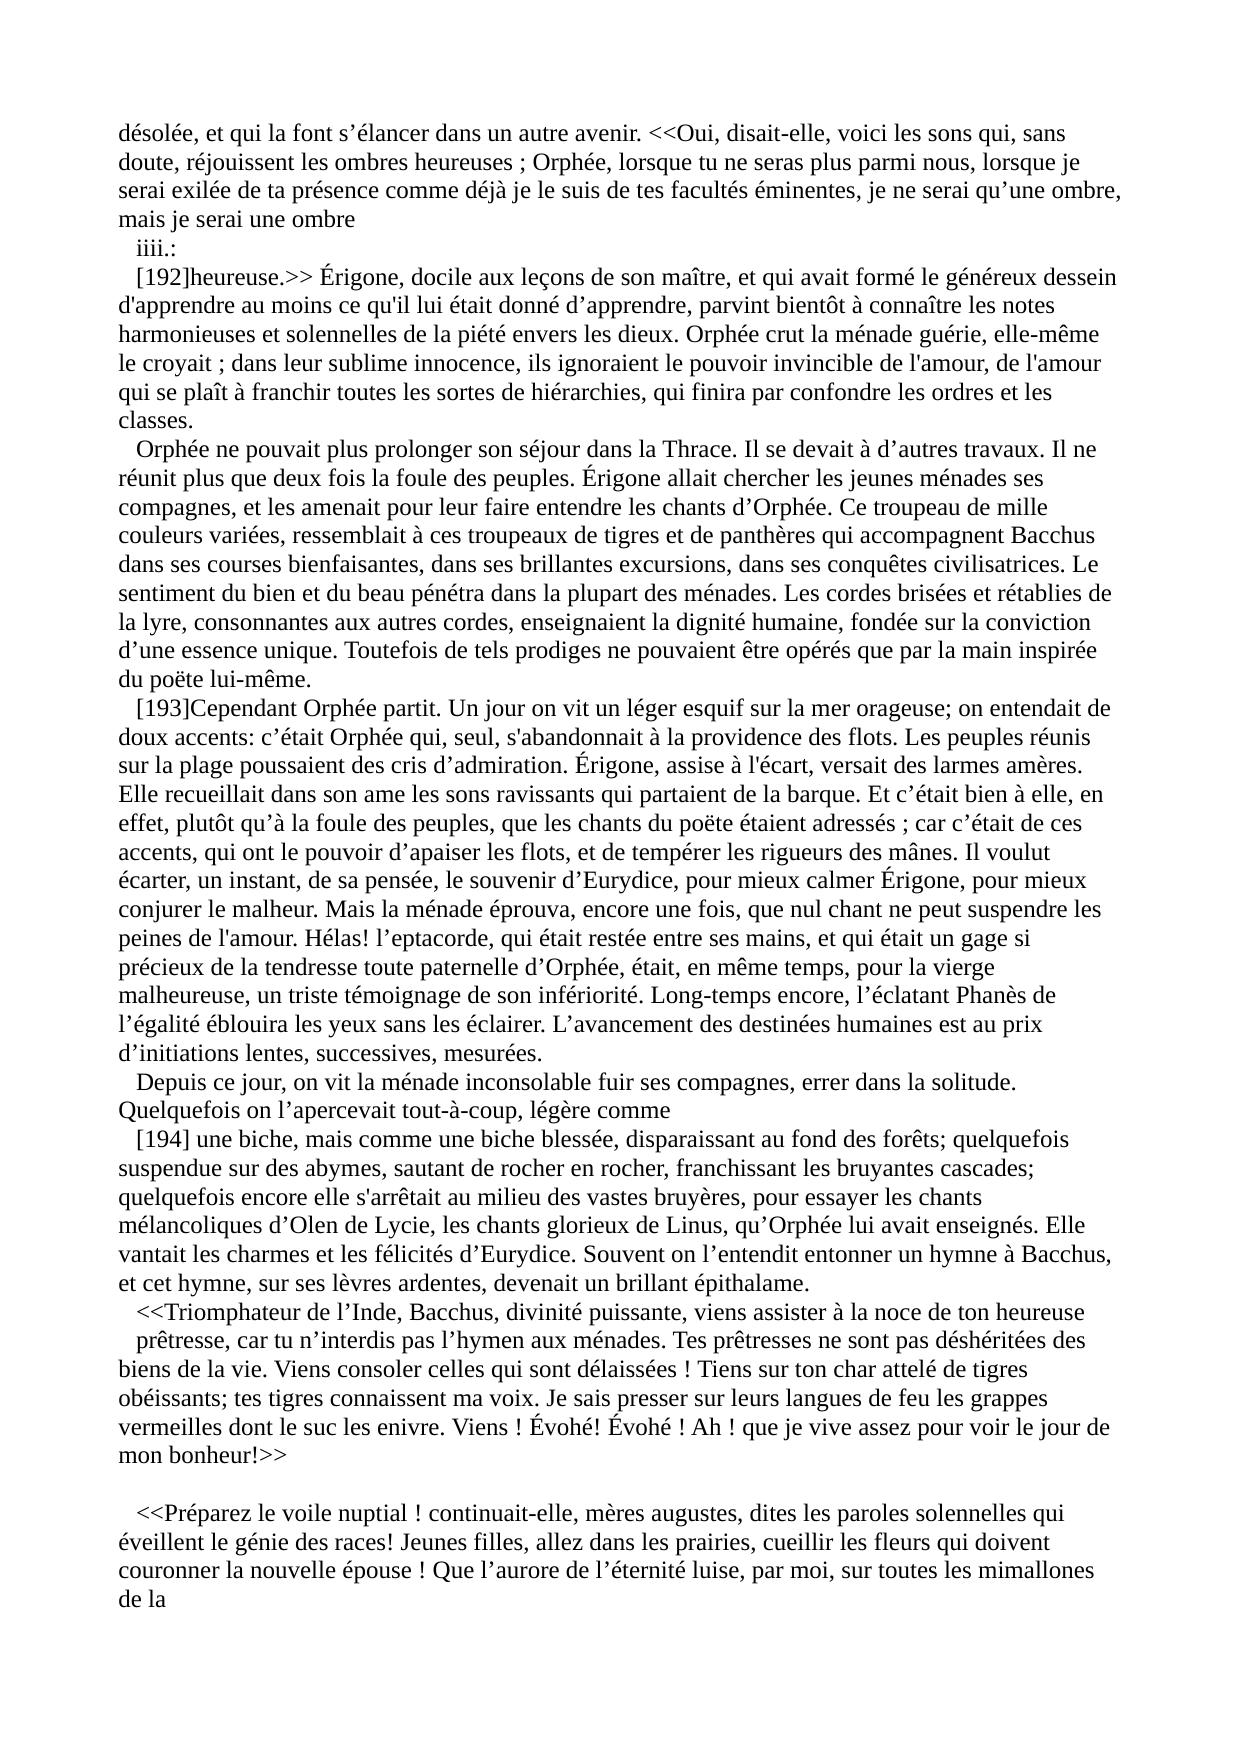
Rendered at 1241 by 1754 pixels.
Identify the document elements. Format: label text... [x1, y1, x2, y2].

text désolée, et qui la font s’élancer dans un autre avenir. <<Oui, disait-elle, voici les sons qui, sans doute, réjouissent les ombres heureuses ; Orphée, lorsque tu ne seras plus parmi nous, lorsque je serai exilée de ta présence comme déjà je le suis de tes facultés éminentes, je ne serai qu’une ombre, mais je serai une ombre [118, 118, 1122, 233]
text Depuis ce jour, on vit la ménade inconsolable fuir ses compagnes, errer dans la solitude. Quelquefois on l’apercevait tout-à-coup, légère comme [118, 1067, 1122, 1124]
text prêtresse, car tu n’interdis pas l’hymen aux ménades. Tes prêtresses ne sont pas déshéritées des biens de la vie. Viens consoler celles qui sont délaissées ! Tiens sur ton char attelé de tigres obéissants; tes tigres connaissent ma voix. Je sais presser sur leurs langues de feu les grappes vermeilles dont le suc les enivre. Viens ! Évohé! Évohé ! Ah ! que je vive assez pour voir le jour de mon bonheur!>> [118, 1326, 1122, 1469]
text <<Triomphateur de l’Inde, Bacchus, divinité puissante, viens assister à la noce de ton heureuse [118, 1297, 1122, 1326]
text <<Préparez le voile nuptial ! continuait-elle, mères augustes, dites les paroles solennelles qui éveillent le génie des races! Jeunes filles, allez dans les prairies, cueillir les fleurs qui doivent couronner la nouvelle épouse ! Que l’aurore de l’éternité luise, par moi, sur toutes les mimallones de la [118, 1498, 1122, 1613]
text [192]heureuse.>> Érigone, docile aux leçons de son maître, et qui avait formé le généreux dessein d'apprendre au moins ce qu'il lui était donné d’apprendre, parvint bientôt à connaître les notes harmonieuses et solennelles de la piété envers les dieux. Orphée crut la ménade guérie, elle-même le croyait ; dans leur sublime innocence, ils ignoraient le pouvoir invincible de l'amour, de l'amour qui se plaît à franchir toutes les sortes de hiérarchies, qui finira par confondre les ordres et les classes. [118, 262, 1122, 434]
text [193]Cependant Orphée partit. Un jour on vit un léger esquif sur la mer orageuse; on entendait de doux accents: c’était Orphée qui, seul, s'abandonnait à la providence des flots. Les peuples réunis sur la plage poussaient des cris d’admiration. Érigone, assise à l'écart, versait des larmes amères. Elle recueillait dans son ame les sons ravissants qui partaient de la barque. Et c’était bien à elle, en effet, plutôt qu’à la foule des peuples, que les chants du poëte étaient adressés ; car c’était de ces accents, qui ont le pouvoir d’apaiser les flots, et de tempérer les rigueurs des mânes. Il voulut écarter, un instant, de sa pensée, le souvenir d’Eurydice, pour mieux calmer Érigone, pour mieux conjurer le malheur. Mais la ménade éprouva, encore une fois, que nul chant ne peut suspendre les peines de l'amour. Hélas! l’eptacorde, qui était restée entre ses mains, et qui était un gage si précieux de la tendresse toute paternelle d’Orphée, était, en même temps, pour la vierge malheureuse, un triste témoignage de son infériorité. Long-temps encore, l’éclatant Phanès de l’égalité éblouira les yeux sans les éclairer. L’avancement des destinées humaines est au prix d’initiations lentes, successives, mesurées. [118, 693, 1122, 1067]
text Orphée ne pouvait plus prolonger son séjour dans la Thrace. Il se devait à d’autres travaux. Il ne réunit plus que deux fois la foule des peuples. Érigone allait chercher les jeunes ménades ses compagnes, et les amenait pour leur faire entendre les chants d’Orphée. Ce troupeau de mille couleurs variées, ressemblait à ces troupeaux de tigres et de panthères qui accompagnent Bacchus dans ses courses bienfaisantes, dans ses brillantes excursions, dans ses conquêtes civilisatrices. Le sentiment du bien et du beau pénétra dans la plupart des ménades. Les cordes brisées et rétablies de la lyre, consonnantes aux autres cordes, enseignaient la dignité humaine, fondée sur la conviction d’une essence unique. Toutefois de tels prodiges ne pouvaient être opérés que par la main inspirée du poëte lui-même. [118, 434, 1122, 693]
text [194] une biche, mais comme une biche blessée, disparaissant au fond des forêts; quelquefois suspendue sur des abymes, sautant de rocher en rocher, franchissant les bruyantes cascades; quelquefois encore elle s'arrêtait au milieu des vastes bruyères, pour essayer les chants mélancoliques d’Olen de Lycie, les chants glorieux de Linus, qu’Orphée lui avait enseignés. Elle vantait les charmes et les félicités d’Eurydice. Souvent on l’entendit entonner un hymne à Bacchus, et cet hymne, sur ses lèvres ardentes, devenait un brillant épithalame. [118, 1124, 1122, 1297]
text iiii.: [118, 233, 1122, 262]
